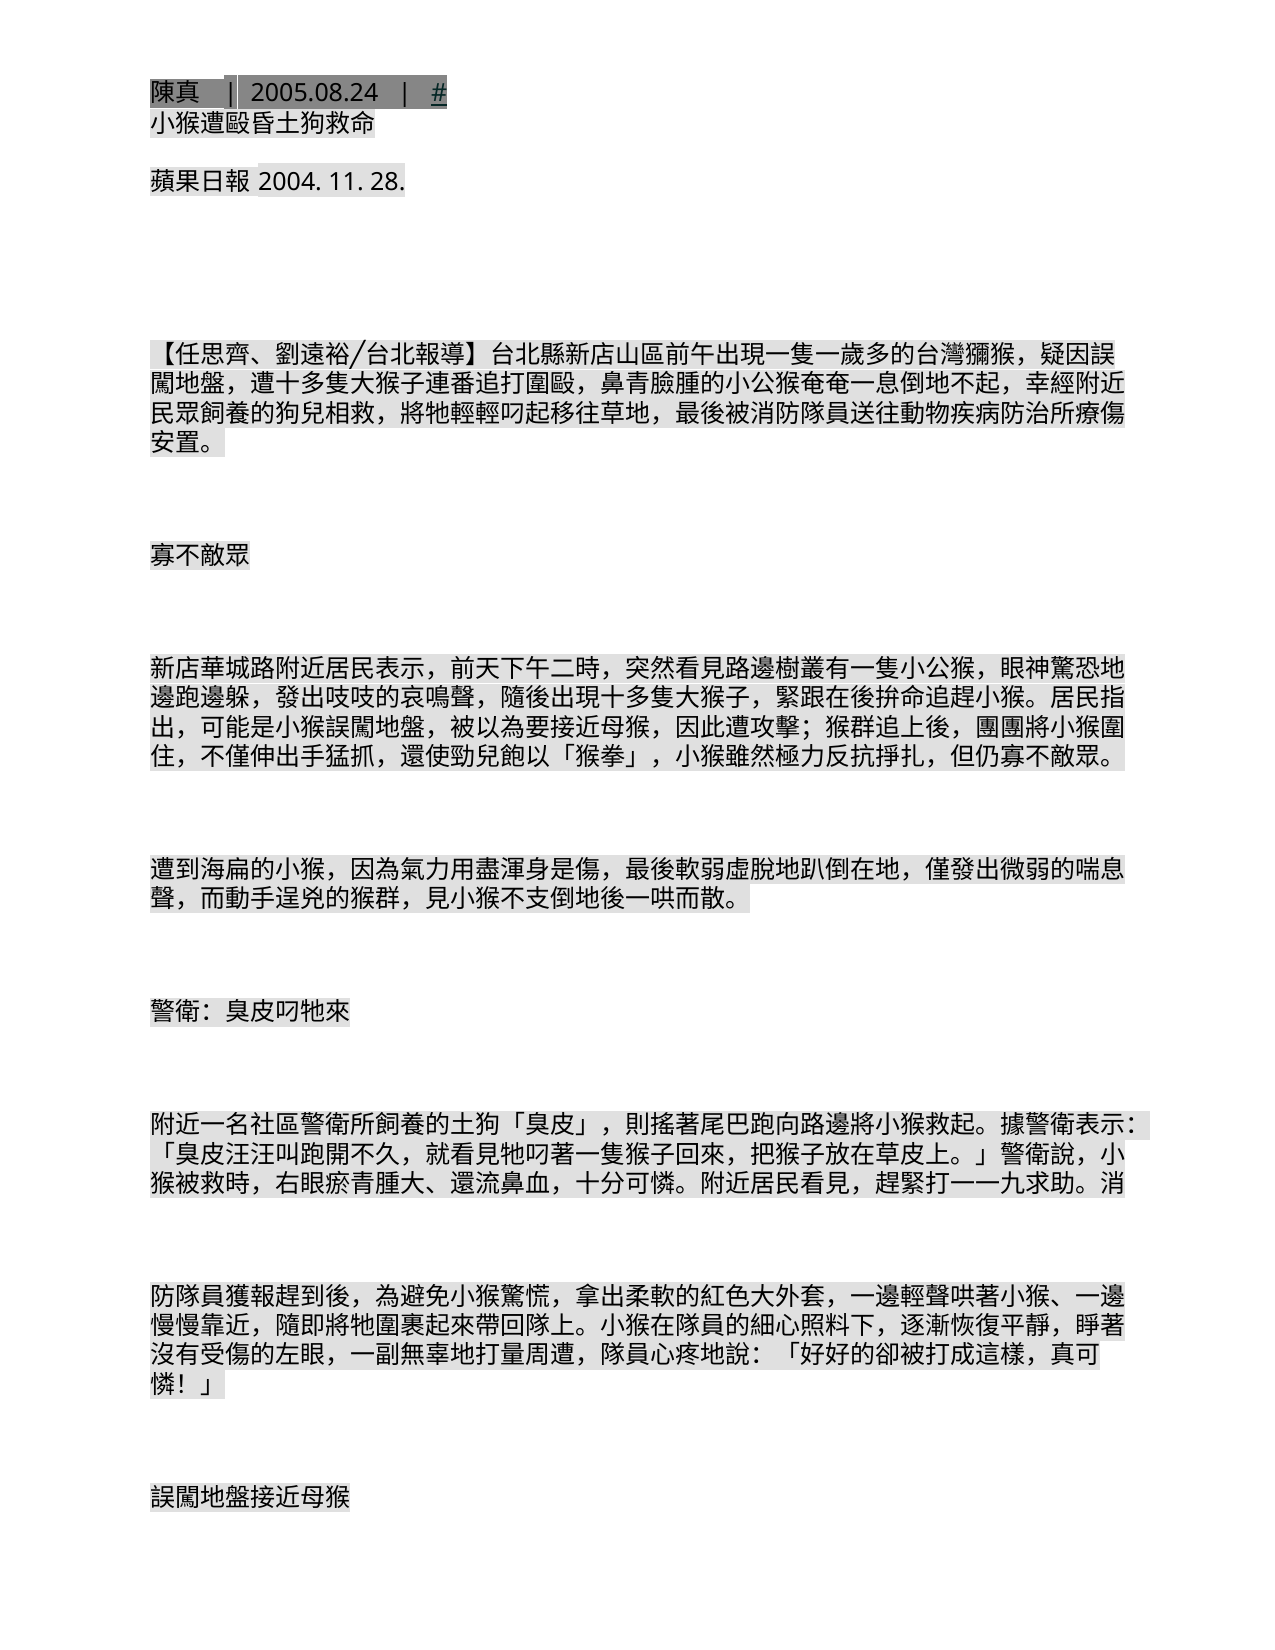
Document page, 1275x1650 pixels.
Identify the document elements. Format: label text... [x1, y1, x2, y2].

text 防隊員獲報趕到後，為避免小猴驚慌，拿出柔軟的紅色大外套，一邊輕聲哄著小猴、一邊慢慢靠近，隨即將牠圍裹起來帶回隊上。小猴在隊員的細心照料下，逐漸恢復平靜，睜著沒有受傷的左眼，一副無辜地打量周遭，隊員心疼地說：「好好的卻被打成這樣，真可憐！」 [150, 1282, 1125, 1399]
text 誤闖地盤接近母猴 [150, 1483, 1125, 1512]
text 蘋果日報 2004. 11. 28. [150, 163, 1125, 197]
text 【任思齊、劉遠裕╱台北報導】台北縣新店山區前午出現一隻一歲多的台灣獼猴，疑因誤闖地盤，遭十多隻大猴子連番追打圍毆，鼻青臉腫的小公猴奄奄一息倒地不起，幸經附近民眾飼養的狗兒相救，將牠輕輕叼起移往草地，最後被消防隊員送往動物疾病防治所療傷安置。 [150, 340, 1125, 457]
text 附近一名社區警衛所飼養的土狗「臭皮」，則搖著尾巴跑向路邊將小猴救起。據警衛表示：「臭皮汪汪叫跑開不久，就看見牠叼著一隻猴子回來，把猴子放在草皮上。」警衛說，小猴被救時，右眼瘀青腫大、還流鼻血，十分可憐。附近居民看見，趕緊打一一九求助。消 [150, 1111, 1125, 1198]
text 警衛：臭皮叼牠來 [150, 997, 1125, 1027]
text 新店華城路附近居民表示，前天下午二時，突然看見路邊樹叢有一隻小公猴，眼神驚恐地邊跑邊躲，發出吱吱的哀鳴聲，隨後出現十多隻大猴子，緊跟在後拚命追趕小猴。居民指出，可能是小猴誤闖地盤，被以為要接近母猴，因此遭攻擊；猴群追上後，團團將小猴圍住，不僅伸出手猛抓，還使勁兒飽以「猴拳」，小猴雖然極力反抗掙扎，但仍寡不敵眾。 [150, 654, 1125, 771]
text 遭到海扁的小猴，因為氣力用盡渾身是傷，最後軟弱虛脫地趴倒在地，僅發出微弱的喘息聲，而動手逞兇的猴群，見小猴不支倒地後一哄而散。 [150, 855, 1125, 913]
text 寡不敵眾 [150, 541, 1125, 570]
text 小猴遭毆昏土狗救命 [150, 109, 1125, 138]
text 陳真 | 2005.08.24 | # [150, 75, 1125, 109]
